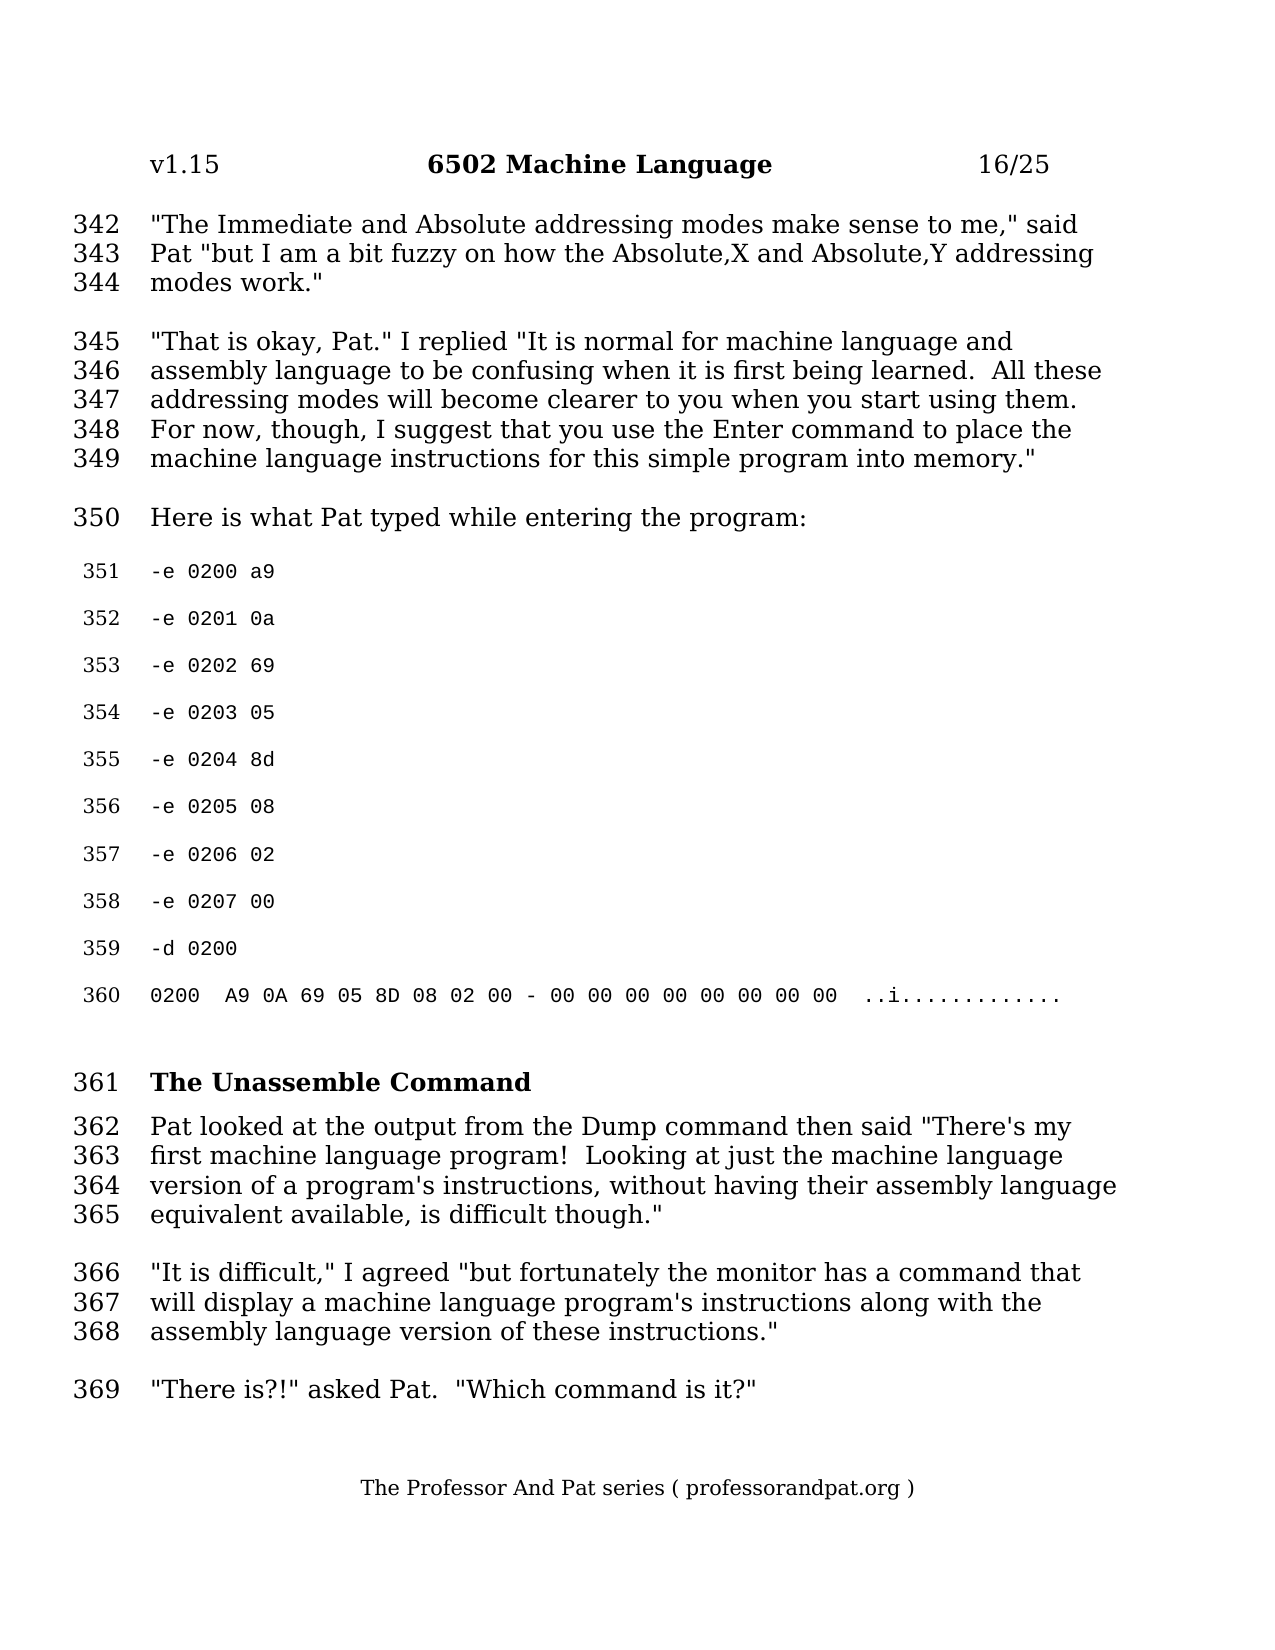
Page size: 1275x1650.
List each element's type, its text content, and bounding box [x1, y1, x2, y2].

text "There is?!" asked Pat. "Which command is it?" [150, 1376, 1125, 1405]
text -d 0200 [150, 938, 1125, 961]
text -e 0202 69 [150, 655, 1125, 679]
text Pat looked at the output from the Dump command then said "There's my first machine language program! Looking at just the machine language version of a program's instructions, without having their assembly language equivalent available, is difficult though." [150, 1112, 1125, 1229]
text Here is what Pat typed while entering the program: [150, 503, 1125, 532]
text "The Immediate and Absolute addressing modes make sense to me," said Pat "but I am a bit fuzzy on how the Absolute,X and Absolute,Y addressing modes work." [150, 210, 1125, 298]
subtitle The Unassemble Command [150, 1068, 1125, 1097]
text -e 0205 08 [150, 797, 1125, 820]
text -e 0204 8d [150, 749, 1125, 773]
text -e 0207 00 [150, 891, 1125, 914]
text "That is okay, Pat." I replied "It is normal for machine language and assembly language to be confusing when it is first being learned. All these addressing modes will become clearer to you when you start using them. For now, though, I suggest that you use the Enter command to place the machine language instructions for this simple program into memory." [150, 327, 1125, 473]
text -e 0200 a9 [150, 561, 1125, 585]
text -e 0201 0a [150, 608, 1125, 632]
text -e 0206 02 [150, 844, 1125, 867]
text 0200 A9 0A 69 05 8D 08 02 00 - 00 00 00 00 00 00 00 00 ..i............. [150, 985, 1125, 1008]
text -e 0203 05 [150, 702, 1125, 726]
text "It is difficult," I agreed "but fortunately the monitor has a command that will display a machine language program's instructions along with the assembly language version of these instructions." [150, 1259, 1125, 1346]
